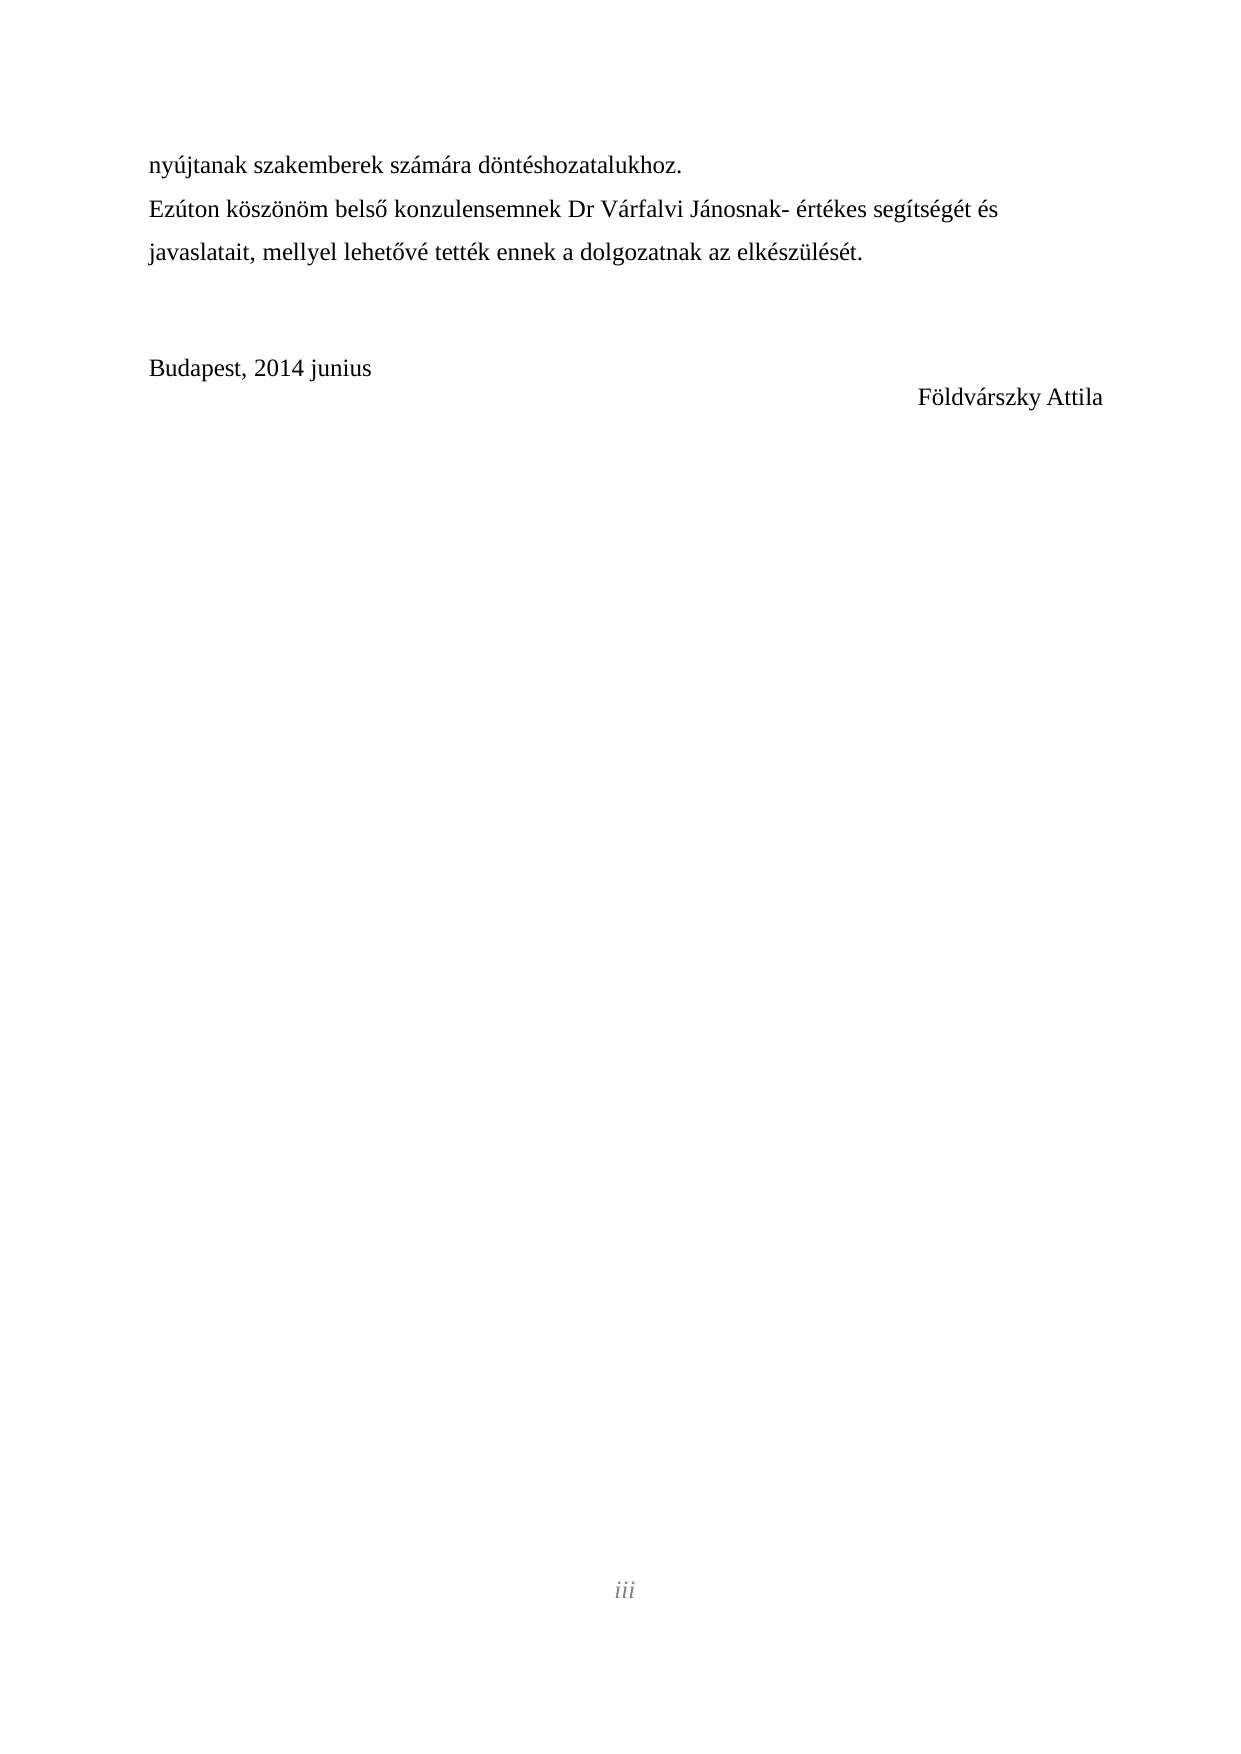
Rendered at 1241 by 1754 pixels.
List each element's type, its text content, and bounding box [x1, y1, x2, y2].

text Budapest, 2014 junius [148, 353, 1103, 382]
text Ezúton köszönöm belső konzulensemnek Dr Várfalvi Jánosnak- értékes segítségét és javaslatait, mellyel lehetővé tették ennek a dolgozatnak az elkészülését. [148, 193, 1103, 266]
text nyújtanak szakemberek számára döntéshozatalukhoz. [148, 150, 1103, 179]
text Földvárszky Attila [148, 382, 1103, 411]
